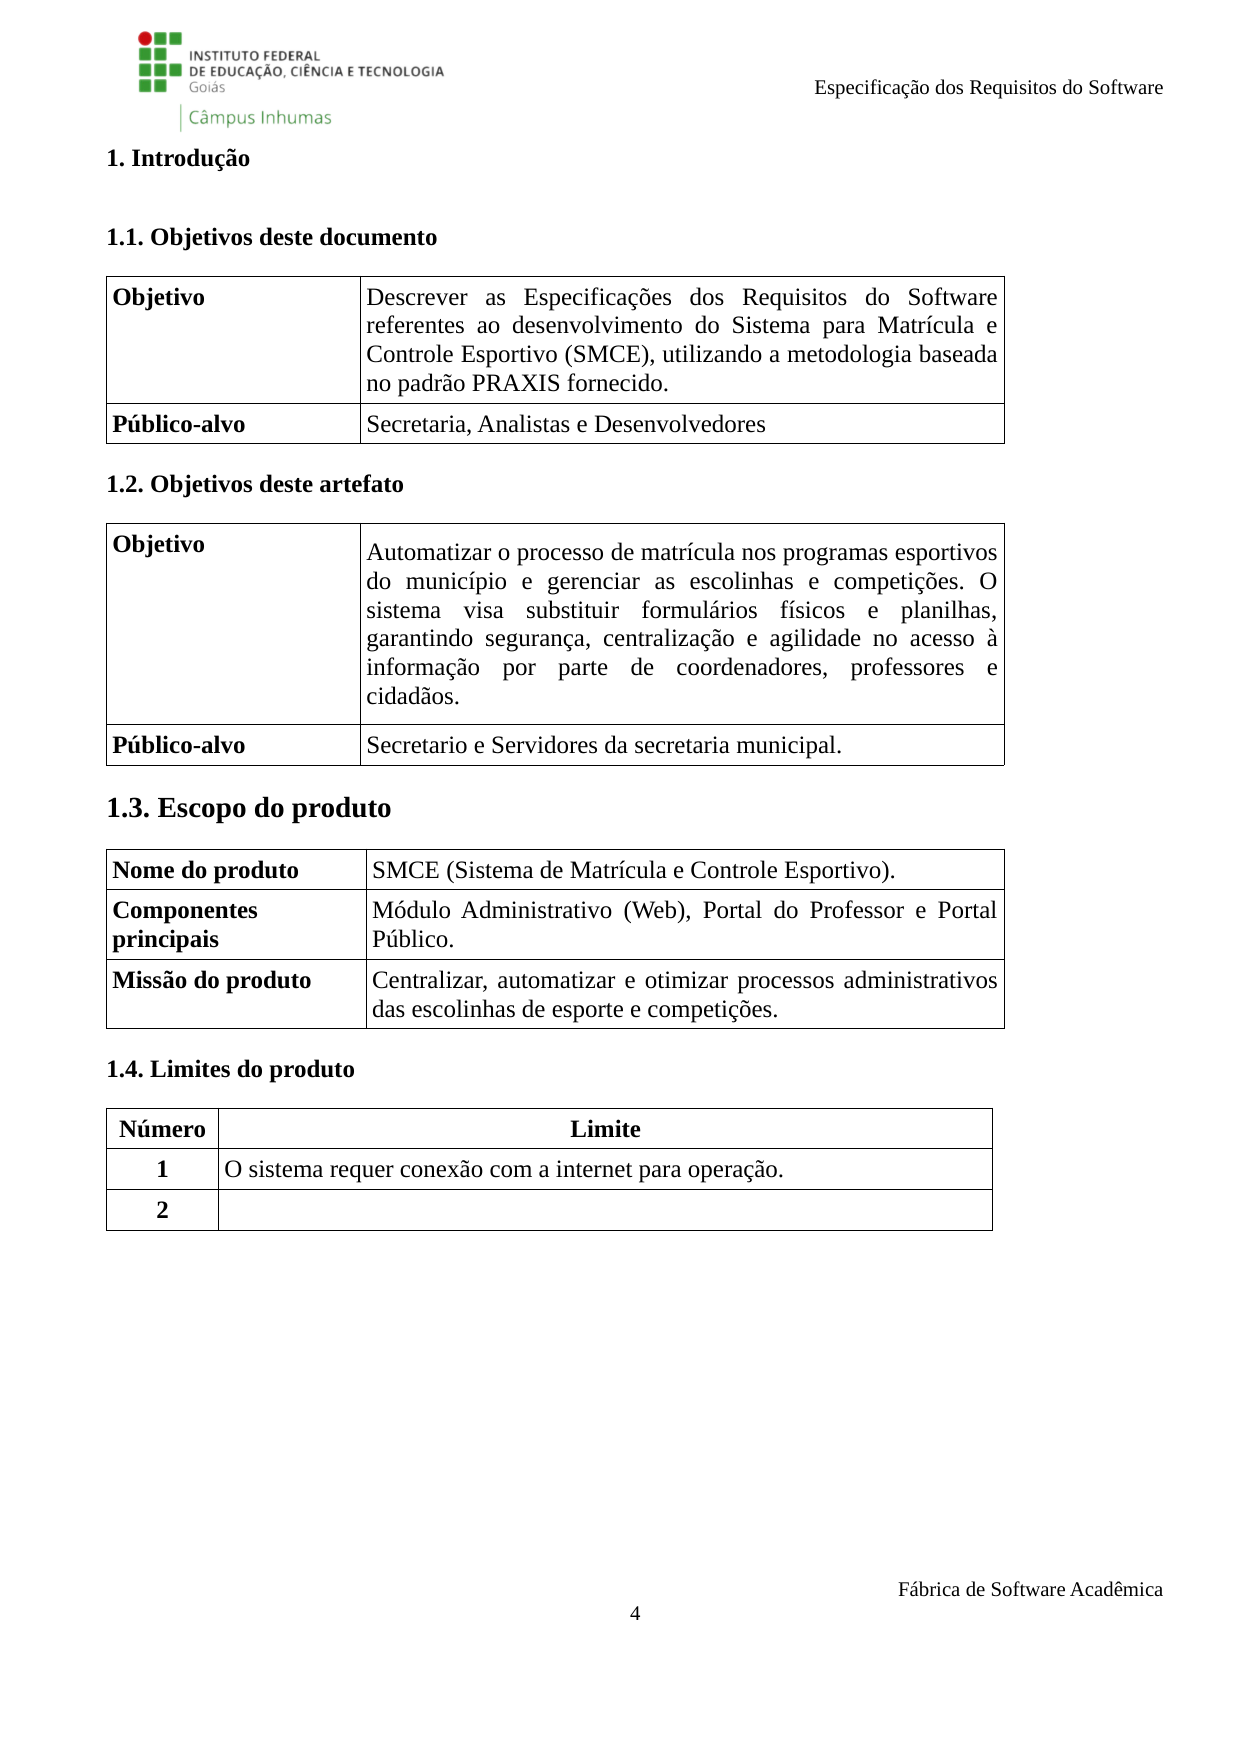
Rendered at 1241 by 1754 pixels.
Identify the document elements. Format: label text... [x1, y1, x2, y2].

table_cell Secretaria, Analistas e Desenvolvedores [361, 404, 1004, 443]
table_cell Missão do produto [107, 960, 366, 1028]
table_header Número [107, 1109, 218, 1148]
list Objetivos deste artefato [106, 469, 1163, 498]
table_header Descrever as Especificações dos Requisitos do Software referentes ao desenvolvimento do Sistema para Matrícula e Controle Esportivo (SMCE), utilizando a metodologia baseada no padrão PRAXIS fornecido. [361, 277, 1004, 403]
table_cell Público-alvo [107, 404, 360, 443]
table_cell O sistema requer conexão com a internet para operação. [219, 1149, 992, 1189]
table_header Objetivo [107, 524, 360, 724]
list Escopo do produto [106, 790, 1163, 823]
table_header Objetivo [107, 277, 360, 403]
table_cell Secretario e Servidores da secretaria municipal. [361, 725, 1004, 764]
table_header SMCE (Sistema de Matrícula e Controle Esportivo). [367, 850, 1004, 889]
list Limites do produto [106, 1054, 1163, 1082]
table_header Automatizar o processo de matrícula nos programas esportivos do município e gerenciar as escolinhas e competições. O sistema visa substituir formulários físicos e planilhas, garantindo segurança, centralização e agilidade no acesso à informação por parte de coordenadores, professores e cidadãos. [361, 524, 1004, 724]
table_cell Centralizar, automatizar e otimizar processos administrativos das escolinhas de esporte e competições. [367, 960, 1004, 1028]
list Introdução [106, 143, 1163, 172]
table_cell [219, 1190, 992, 1230]
list Objetivos deste documento [106, 222, 1163, 251]
table_cell Módulo Administrativo (Web), Portal do Professor e Portal Público. [367, 890, 1004, 959]
table_cell 2 [107, 1190, 218, 1230]
table_cell 1 [107, 1149, 218, 1189]
table_cell Público-alvo [107, 725, 360, 764]
table_cell Componentes principais [107, 890, 366, 959]
table_header Limite [219, 1109, 992, 1148]
table_header Nome do produto [107, 850, 366, 889]
